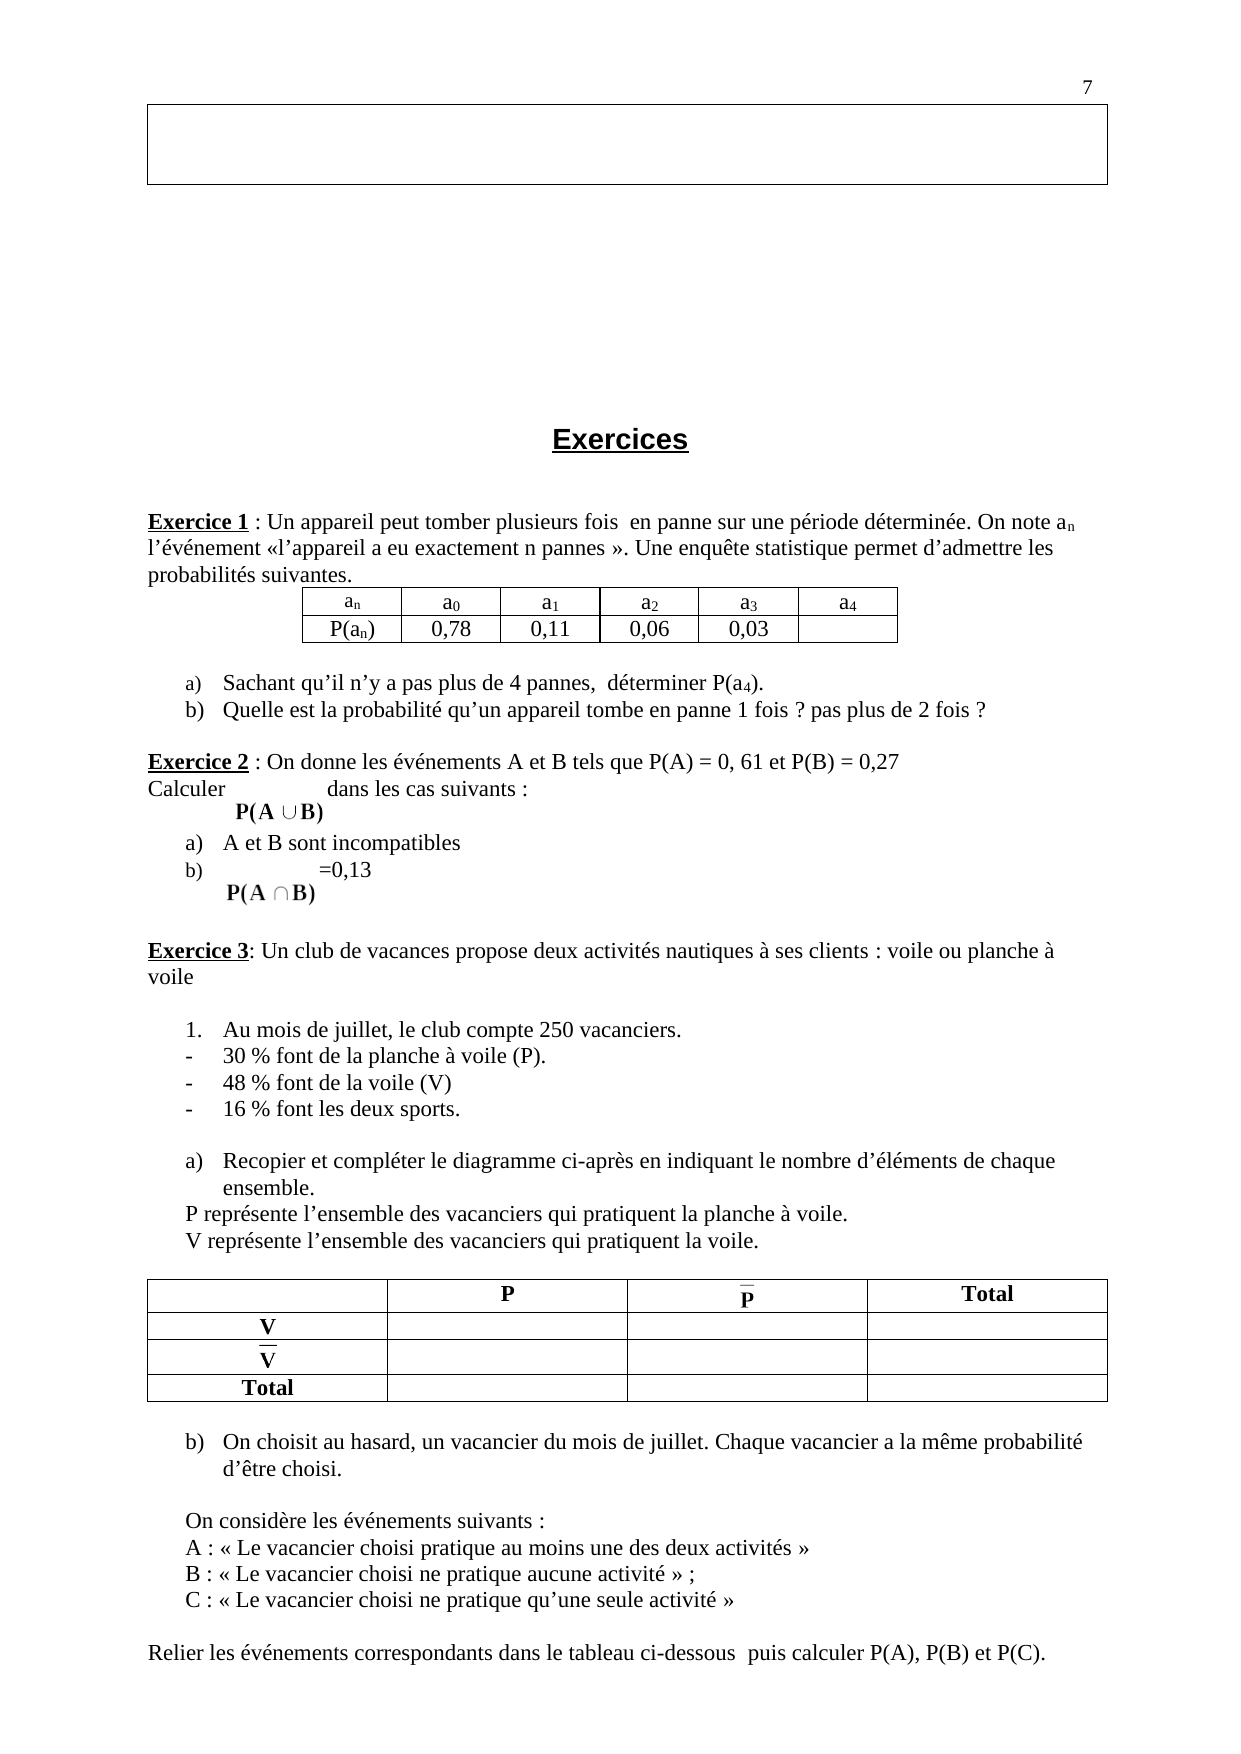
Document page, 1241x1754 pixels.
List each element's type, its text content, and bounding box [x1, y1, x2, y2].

table_cell [388, 1340, 627, 1373]
table_cell P(an) [303, 616, 401, 642]
list On choisit au hasard, un vacancier du mois de juillet. Chaque vacancier a la même probabilité d’être choisi. [185, 1428, 1093, 1481]
table_header [148, 105, 1107, 183]
list Quelle est la probabilité qu’un appareil tombe en panne 1 fois ? pas plus de 2 fois ? [185, 696, 1093, 722]
text Relier les événements correspondants dans le tableau ci-dessous puis calculer P(A), P(B) et P(C). [148, 1639, 1093, 1665]
table_cell 0,11 [501, 616, 599, 642]
table_cell [388, 1313, 627, 1339]
list 30 % font de la planche à voile (P). [185, 1042, 1093, 1068]
table_header an [303, 588, 401, 614]
text C : « Le vacancier choisi ne pratique qu’une seule activité » [185, 1586, 1093, 1613]
table_cell [628, 1313, 867, 1339]
table_cell [628, 1375, 867, 1401]
list 48 % font de la voile (V) [185, 1068, 1093, 1095]
table_cell [868, 1313, 1107, 1339]
list A et B sont incompatibles [185, 829, 1093, 856]
text B : « Le vacancier choisi ne pratique aucune activité » ; [185, 1560, 1093, 1586]
list Sachant qu’il n’y a pas plus de 4 pannes, déterminer P(a4). [185, 669, 1093, 696]
table_cell [388, 1375, 627, 1401]
text Exercice 2 : On donne les événements A et B tels que P(A) = 0, 61 et P(B) = 0,27 [148, 748, 1093, 775]
table_cell [868, 1340, 1107, 1373]
list Recopier et compléter le diagramme ci-après en indiquant le nombre d’éléments de chaque ensemble. [185, 1148, 1093, 1200]
table_header [148, 1280, 387, 1312]
table_header a3 [699, 588, 798, 614]
table_header [628, 1280, 867, 1312]
table_header a0 [402, 588, 500, 614]
text P représente l’ensemble des vacanciers qui pratiquent la planche à voile. [185, 1200, 1093, 1227]
table_header Total [868, 1280, 1107, 1312]
table_cell V [148, 1313, 387, 1339]
table_cell 0,03 [699, 616, 798, 642]
text Exercices [148, 422, 1093, 455]
text Calculer dans les cas suivants : [148, 775, 1093, 829]
table_cell [628, 1340, 867, 1373]
text A : « Le vacancier choisi pratique au moins une des deux activités » [185, 1534, 1093, 1560]
table_header a2 [601, 588, 698, 614]
table_header P [388, 1280, 627, 1312]
list =0,13 [185, 856, 1093, 910]
table_cell Total [148, 1375, 387, 1401]
table_header a4 [799, 588, 897, 614]
text Exercice 1 : Un appareil peut tomber plusieurs fois en panne sur une période déterminée. On note an l’événement «l’appareil a eu exactement n pannes ». Une enquête statistique permet d’admettre les probabilités suivantes. [148, 508, 1093, 587]
text V représente l’ensemble des vacanciers qui pratiquent la voile. [185, 1227, 1093, 1253]
list 16 % font les deux sports. [185, 1095, 1093, 1121]
text On considère les événements suivants : [185, 1507, 1093, 1534]
table_cell [148, 1340, 387, 1373]
table_cell [799, 616, 897, 642]
table_cell 0,06 [601, 616, 698, 642]
table_header a1 [501, 588, 599, 614]
list Au mois de juillet, le club compte 250 vacanciers. [185, 1016, 1093, 1042]
table_cell 0,78 [402, 616, 500, 642]
table_cell [868, 1375, 1107, 1401]
text Exercice 3: Un club de vacances propose deux activités nautiques à ses clients : voile ou planche à voile [148, 937, 1093, 989]
